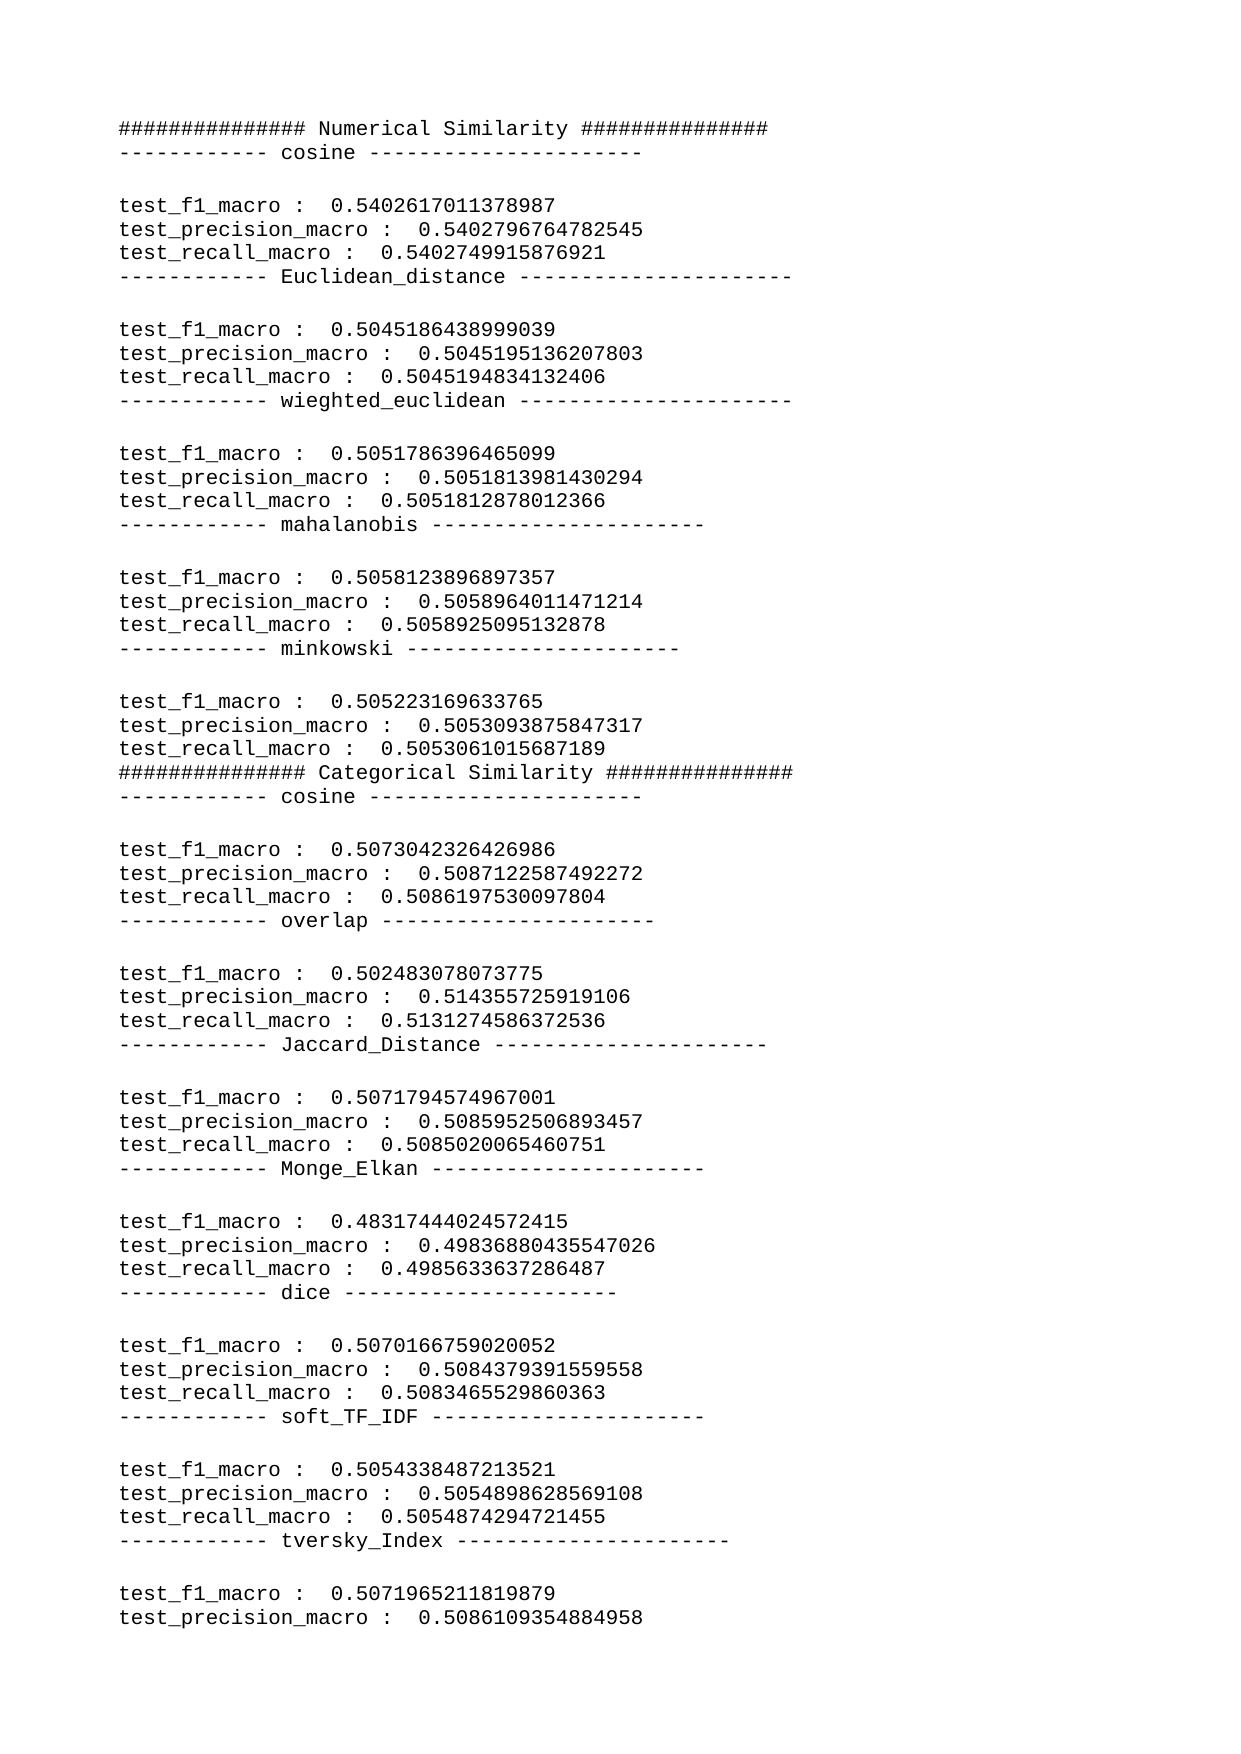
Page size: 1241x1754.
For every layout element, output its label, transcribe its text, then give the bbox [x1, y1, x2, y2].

text test_recall_macro : 0.5083465529860363 [118, 1382, 1122, 1406]
text ------------ minkowski ---------------------- [118, 638, 1122, 662]
text ############### Numerical Similarity ############### [118, 118, 1122, 142]
text test_f1_macro : 0.5058123896897357 [118, 567, 1122, 591]
text test_precision_macro : 0.49836880435547026 [118, 1235, 1122, 1258]
text test_recall_macro : 0.5085020065460751 [118, 1134, 1122, 1158]
text test_f1_macro : 0.505223169633765 [118, 691, 1122, 715]
text test_f1_macro : 0.5402617011378987 [118, 195, 1122, 218]
text test_f1_macro : 0.5054338487213521 [118, 1459, 1122, 1483]
text test_f1_macro : 0.5073042326426986 [118, 839, 1122, 862]
text test_recall_macro : 0.5051812878012366 [118, 490, 1122, 514]
text test_recall_macro : 0.5086197530097804 [118, 886, 1122, 910]
text test_precision_macro : 0.5402796764782545 [118, 218, 1122, 242]
text ------------ dice ---------------------- [118, 1282, 1122, 1306]
text ------------ Euclidean_distance ---------------------- [118, 266, 1122, 289]
text test_precision_macro : 0.514355725919106 [118, 987, 1122, 1010]
text test_recall_macro : 0.4985633637286487 [118, 1258, 1122, 1282]
text test_precision_macro : 0.5051813981430294 [118, 467, 1122, 490]
text ------------ overlap ---------------------- [118, 910, 1122, 933]
text test_precision_macro : 0.5054898628569108 [118, 1483, 1122, 1506]
text test_f1_macro : 0.502483078073775 [118, 963, 1122, 987]
text ------------ soft_TF_IDF ---------------------- [118, 1406, 1122, 1430]
text ------------ Monge_Elkan ---------------------- [118, 1158, 1122, 1182]
text test_precision_macro : 0.5053093875847317 [118, 715, 1122, 738]
text ############### Categorical Similarity ############### [118, 762, 1122, 786]
text ------------ tversky_Index ---------------------- [118, 1530, 1122, 1554]
text test_f1_macro : 0.5051786396465099 [118, 443, 1122, 467]
text test_precision_macro : 0.5084379391559558 [118, 1359, 1122, 1382]
text test_f1_macro : 0.5071794574967001 [118, 1087, 1122, 1111]
text test_f1_macro : 0.5045186438999039 [118, 319, 1122, 343]
text test_precision_macro : 0.5045195136207803 [118, 343, 1122, 366]
text test_f1_macro : 0.48317444024572415 [118, 1211, 1122, 1235]
text test_recall_macro : 0.5053061015687189 [118, 738, 1122, 762]
text test_recall_macro : 0.5045194834132406 [118, 366, 1122, 390]
text ------------ Jaccard_Distance ---------------------- [118, 1034, 1122, 1057]
text test_recall_macro : 0.5402749915876921 [118, 242, 1122, 266]
text ------------ mahalanobis ---------------------- [118, 514, 1122, 538]
text test_recall_macro : 0.5054874294721455 [118, 1506, 1122, 1530]
text test_recall_macro : 0.5058925095132878 [118, 614, 1122, 638]
text ------------ cosine ---------------------- [118, 142, 1122, 165]
text test_precision_macro : 0.5087122587492272 [118, 862, 1122, 886]
text ------------ wieghted_euclidean ---------------------- [118, 390, 1122, 413]
text ------------ cosine ---------------------- [118, 786, 1122, 809]
text test_f1_macro : 0.5070166759020052 [118, 1335, 1122, 1359]
text test_recall_macro : 0.5131274586372536 [118, 1010, 1122, 1034]
text test_precision_macro : 0.5058964011471214 [118, 591, 1122, 614]
text test_precision_macro : 0.5086109354884958 [118, 1607, 1122, 1631]
text test_f1_macro : 0.5071965211819879 [118, 1583, 1122, 1607]
text test_precision_macro : 0.5085952506893457 [118, 1111, 1122, 1134]
